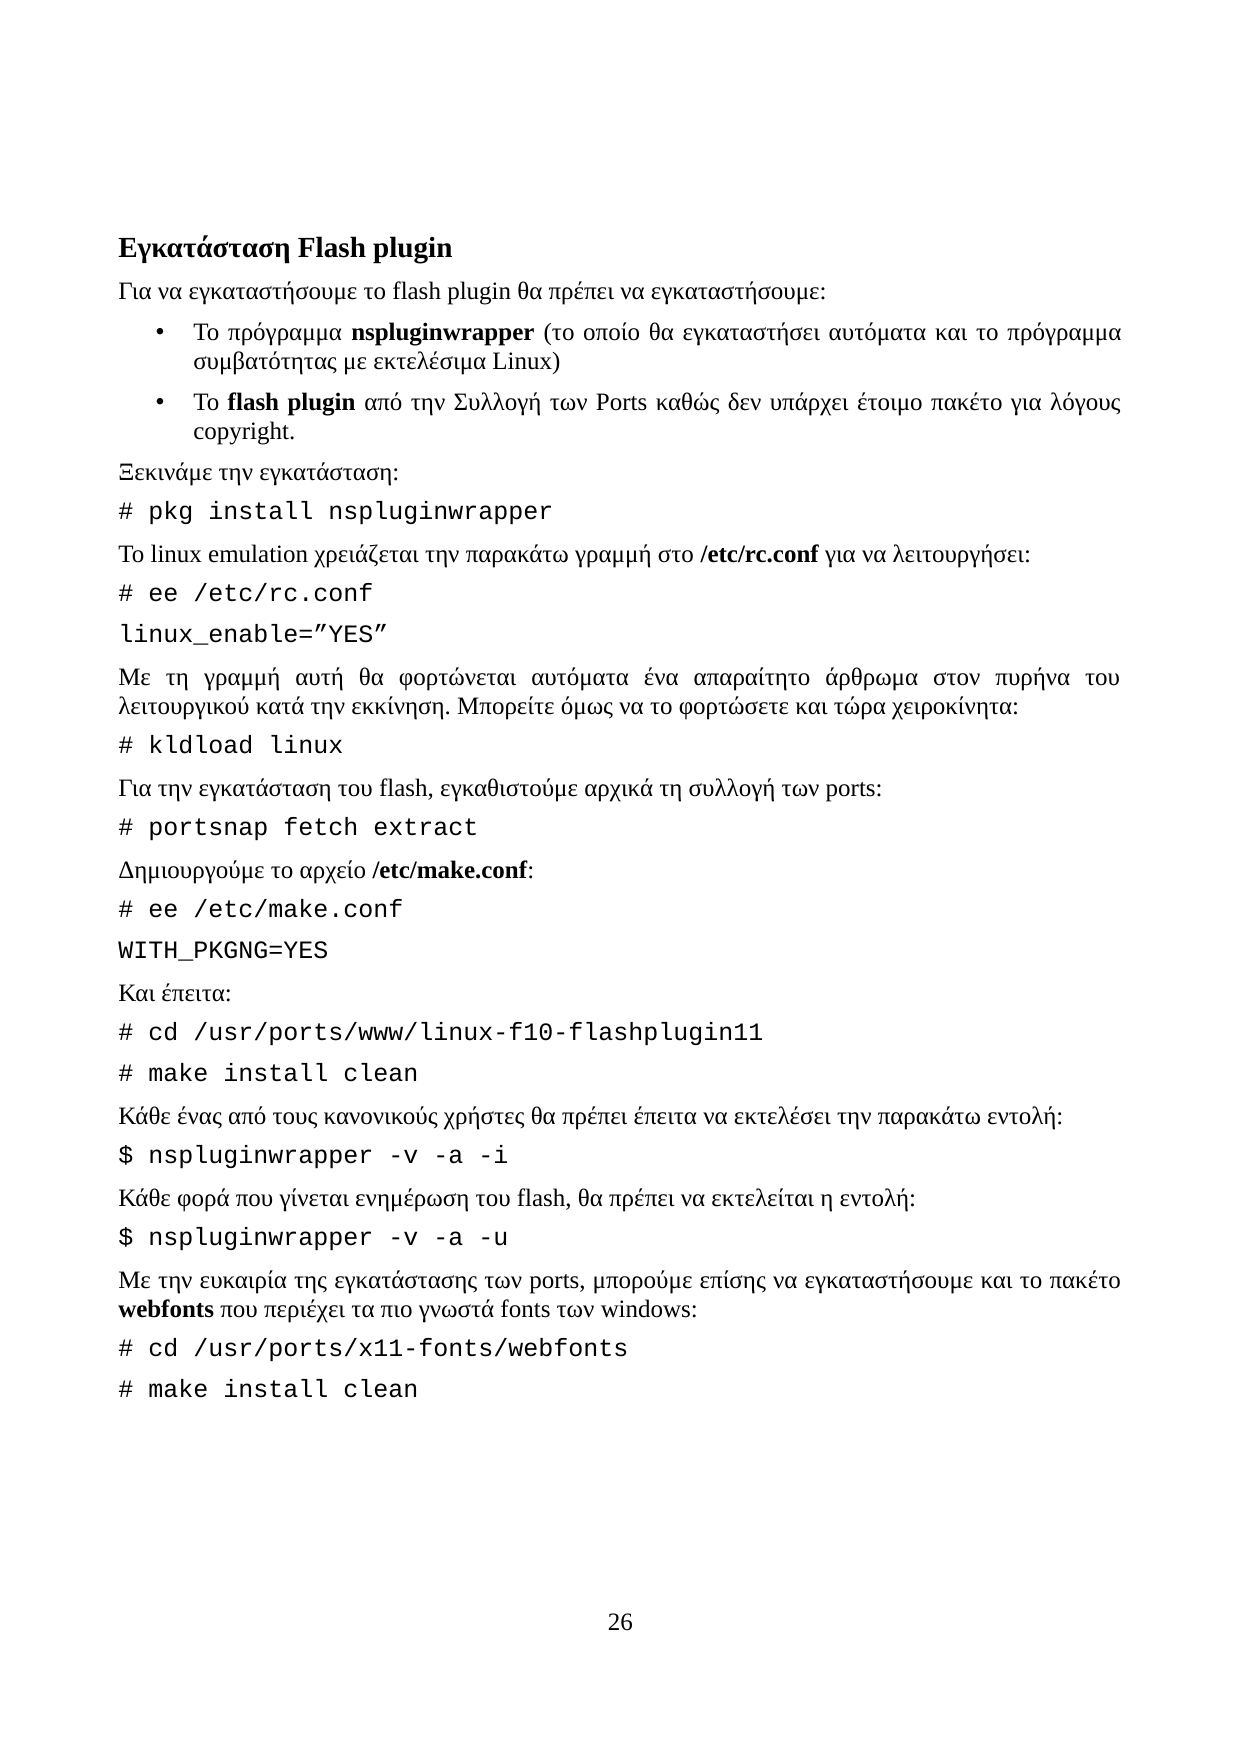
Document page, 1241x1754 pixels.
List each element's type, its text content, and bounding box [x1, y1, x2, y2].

text Δημιουργούμε το αρχείο /etc/make.conf: [118, 855, 1122, 884]
text # kldload linux [118, 732, 1122, 761]
text Με την ευκαιρία της εγκατάστασης των ports, μπορούμε επίσης να εγκαταστήσουμε και το πακέτο webfonts που περιέχει τα πιο γνωστά fonts των windows: [118, 1265, 1122, 1323]
text To linux emulation χρειάζεται την παρακάτω γραμμή στο /etc/rc.conf για να λειτουργήσει: [118, 539, 1122, 568]
subtitle Εγκατάσταση Flash plugin [118, 230, 1122, 264]
list Το πρόγραμμα nspluginwrapper (το οποίο θα εγκαταστήσει αυτόματα και το πρόγραμμα συμβατότητας με εκτελέσιμα Linux) [156, 317, 1122, 375]
text # pkg install nspluginwrapper [118, 499, 1122, 527]
text Για την εγκατάσταση του flash, εγκαθιστούμε αρχικά τη συλλογή των ports: [118, 773, 1122, 802]
text Ξεκινάμε την εγκατάσταση: [118, 457, 1122, 486]
text # make install clean [118, 1376, 1122, 1404]
text $ nspluginwrapper -v -a -u [118, 1224, 1122, 1253]
text # ee /etc/rc.conf [118, 581, 1122, 609]
text Και έπειτα: [118, 978, 1122, 1007]
text Κάθε ένας από τους κανονικούς χρήστες θα πρέπει έπειτα να εκτελέσει την παρακάτω εντολή: [118, 1101, 1122, 1130]
list Το flash plugin από την Συλλογή των Ports καθώς δεν υπάρχει έτοιμο πακέτο για λόγους copyright. [156, 387, 1122, 445]
text WITH_PKGNG=YES [118, 937, 1122, 966]
text Κάθε φορά που γίνεται ενημέρωση του flash, θα πρέπει να εκτελείται η εντολή: [118, 1183, 1122, 1212]
text linux_enable=”YES” [118, 622, 1122, 650]
text # cd /usr/ports/x11-fonts/webfonts [118, 1335, 1122, 1364]
text # cd /usr/ports/www/linux-f10-flashplugin11 [118, 1019, 1122, 1048]
text # ee /etc/make.conf [118, 897, 1122, 925]
text # portsnap fetch extract [118, 814, 1122, 843]
text # make install clean [118, 1060, 1122, 1089]
text $ nspluginwrapper -v -a -i [118, 1142, 1122, 1171]
text Με τη γραμμή αυτή θα φορτώνεται αυτόματα ένα απαραίτητο άρθρωμα στον πυρήνα του λειτουργικού κατά την εκκίνηση. Μπορείτε όμως να το φορτώσετε και τώρα χειροκίνητα: [118, 662, 1122, 720]
text Για να εγκαταστήσουμε το flash plugin θα πρέπει να εγκαταστήσουμε: [118, 276, 1122, 305]
